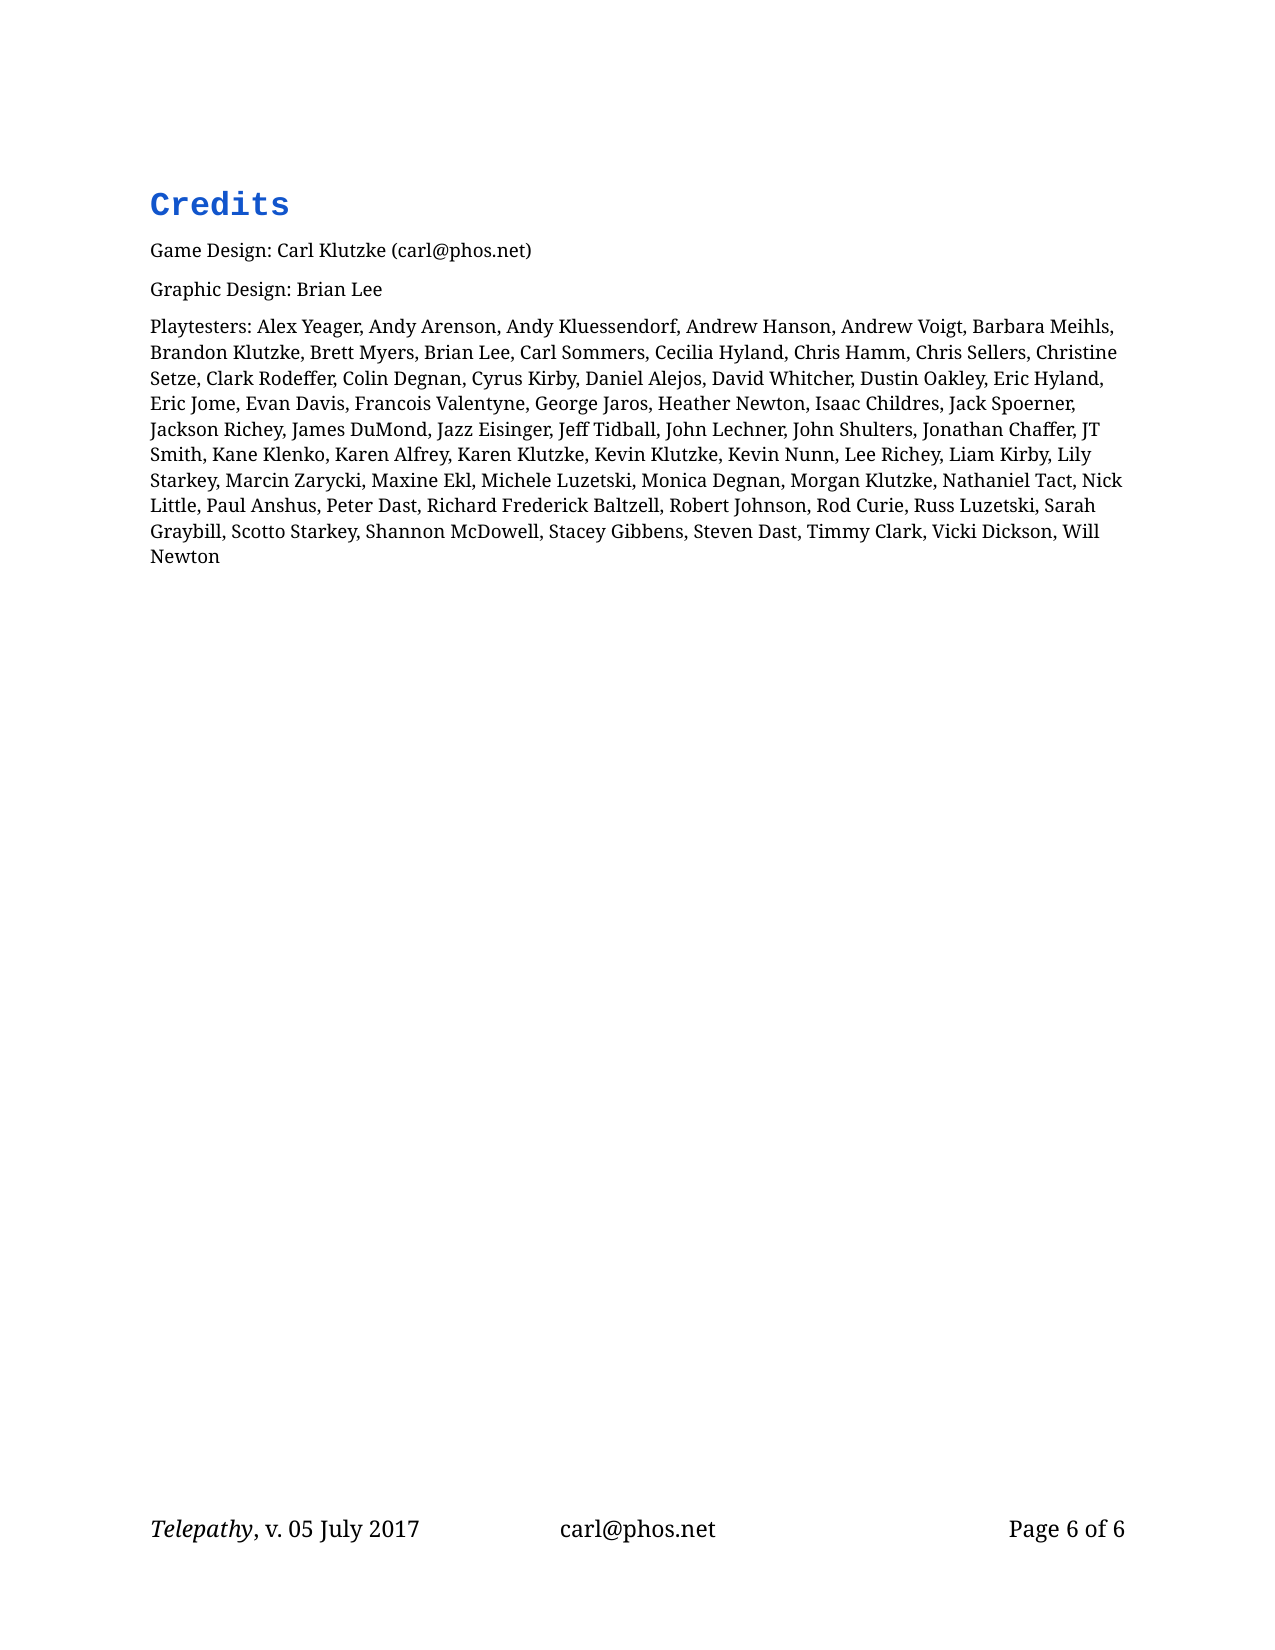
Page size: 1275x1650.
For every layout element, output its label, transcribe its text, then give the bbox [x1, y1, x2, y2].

text Playtesters: Alex Yeager, Andy Arenson, Andy Kluessendorf, Andrew Hanson, Andrew Voigt, Barbara Meihls, Brandon Klutzke, Brett Myers, Brian Lee, Carl Sommers, Cecilia Hyland, Chris Hamm, Chris Sellers, Christine Setze, Clark Rodeffer, Colin Degnan, Cyrus Kirby, Daniel Alejos, David Whitcher, Dustin Oakley, Eric Hyland, Eric Jome, Evan Davis, Francois Valentyne, George Jaros, Heather Newton, Isaac Childres, Jack Spoerner, Jackson Richey, James DuMond, Jazz Eisinger, Jeff Tidball, John Lechner, John Shulters, Jonathan Chaffer, JT Smith, Kane Klenko, Karen Alfrey, Karen Klutzke, Kevin Klutzke, Kevin Nunn, Lee Richey, Liam Kirby, Lily Starkey, Marcin Zarycki, Maxine Ekl, Michele Luzetski, Monica Degnan, Morgan Klutzke, Nathaniel Tact, Nick Little, Paul Anshus, Peter Dast, Richard Frederick Baltzell, Robert Johnson, Rod Curie, Russ Luzetski, Sarah Graybill, Scotto Starkey, Shannon McDowell, Stacey Gibbens, Steven Dast, Timmy Clark, Vicki Dickson, Will Newton [150, 314, 1125, 569]
subtitle Credits [150, 187, 1125, 225]
text Graphic Design: Brian Lee [150, 276, 1125, 301]
text Game Design: Carl Klutzke (carl@phos.net) [150, 238, 1125, 263]
